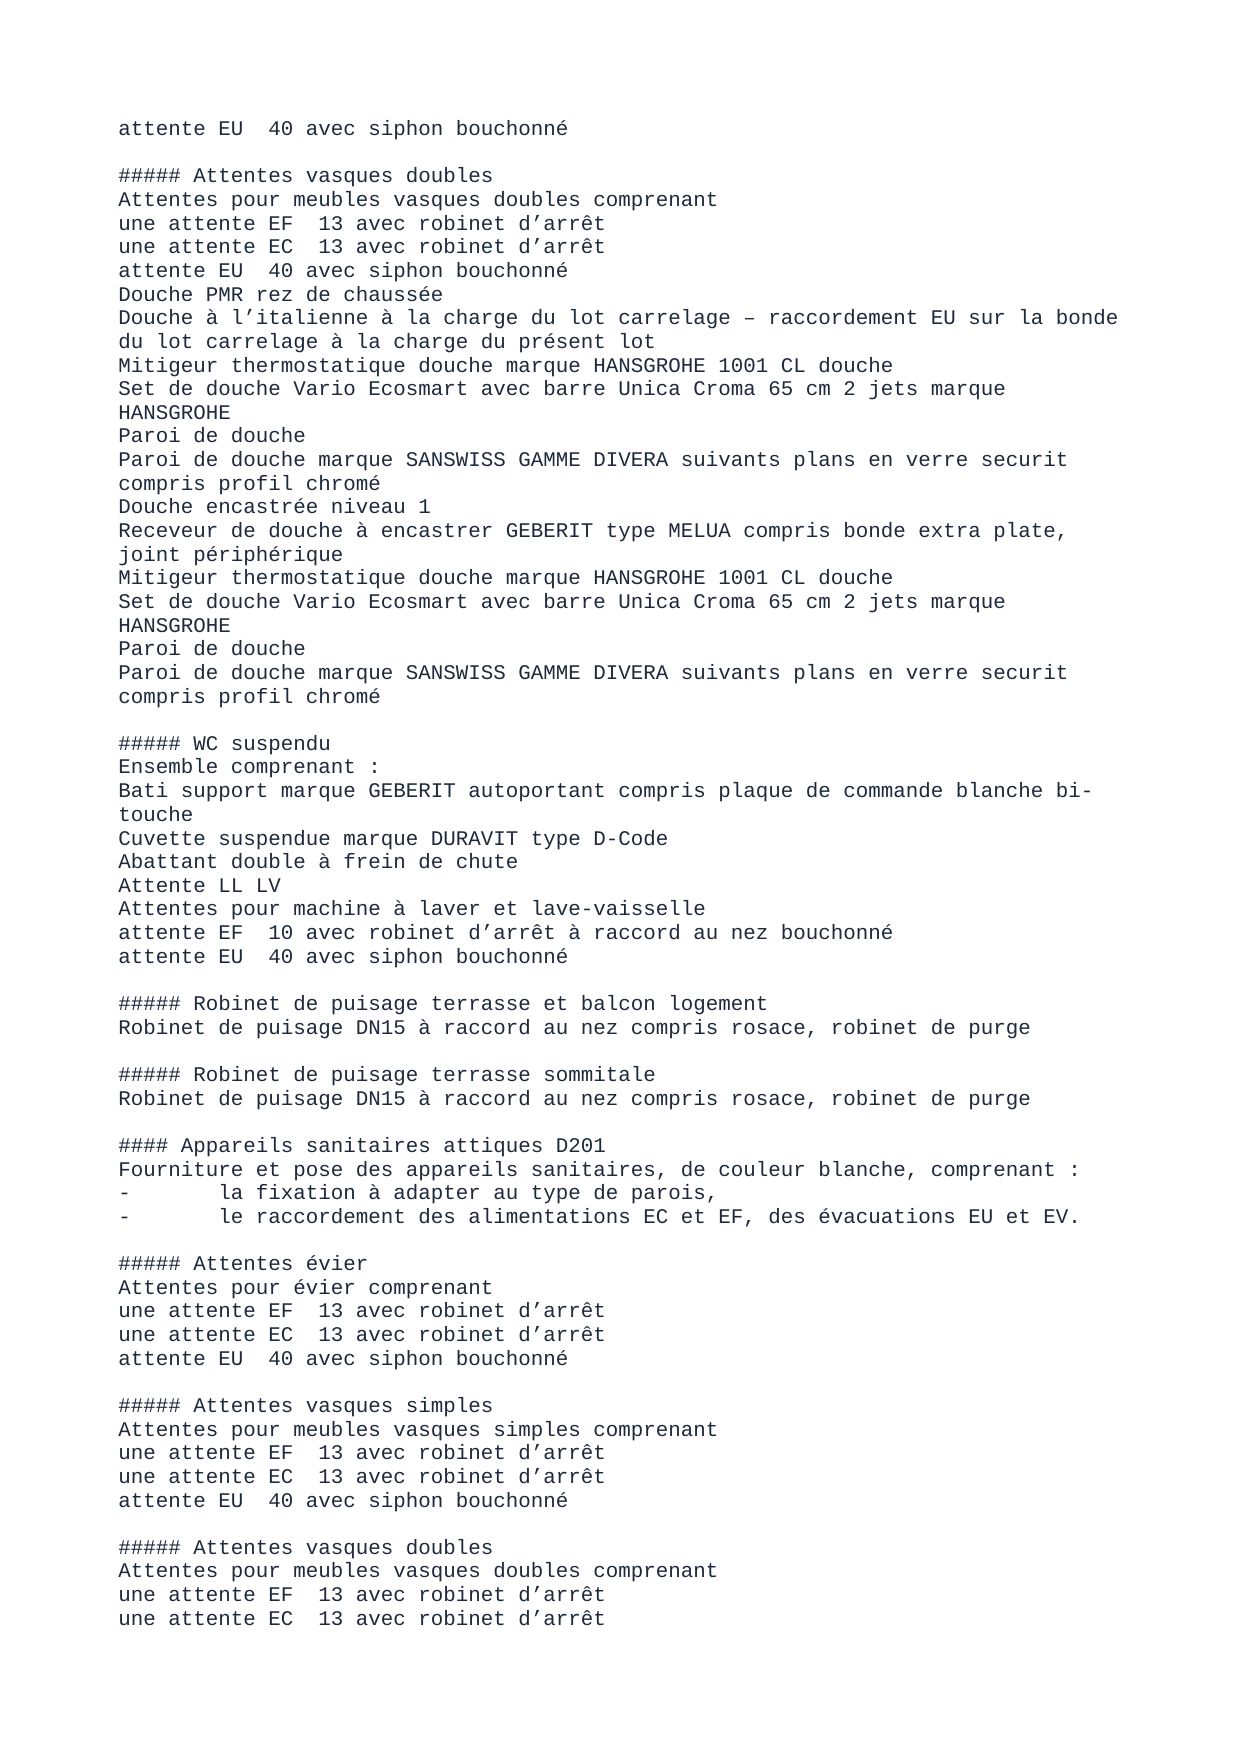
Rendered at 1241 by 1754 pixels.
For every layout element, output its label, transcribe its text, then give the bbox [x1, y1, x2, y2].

text Set de douche Vario Ecosmart avec barre Unica Croma 65 cm 2 jets marque HANSGROHE [118, 378, 1122, 426]
text une attente EF 13 avec robinet d’arrêt [118, 213, 1122, 236]
text Bati support marque GEBERIT autoportant compris plaque de commande blanche bi-touche [118, 780, 1122, 827]
text Douche à l’italienne à la charge du lot carrelage – raccordement EU sur la bonde du lot carrelage à la charge du présent lot [118, 307, 1122, 354]
text - la fixation à adapter au type de parois, [118, 1182, 1122, 1206]
text attente EU 40 avec siphon bouchonné [118, 1489, 1122, 1513]
text Attente LL LV [118, 875, 1122, 898]
text Ensemble comprenant : [118, 757, 1122, 780]
text ##### WC suspendu [118, 733, 1122, 757]
text ##### Attentes vasques doubles [118, 165, 1122, 189]
text Cuvette suspendue marque DURAVIT type D-Code [118, 827, 1122, 851]
text Paroi de douche [118, 638, 1122, 662]
text attente EU 40 avec siphon bouchonné [118, 1348, 1122, 1371]
text Receveur de douche à encastrer GEBERIT type MELUA compris bonde extra plate, joint périphérique [118, 520, 1122, 567]
text Mitigeur thermostatique douche marque HANSGROHE 1001 CL douche [118, 567, 1122, 591]
text Set de douche Vario Ecosmart avec barre Unica Croma 65 cm 2 jets marque HANSGROHE [118, 591, 1122, 638]
text Attentes pour meubles vasques doubles comprenant [118, 1561, 1122, 1584]
text Attentes pour évier comprenant [118, 1277, 1122, 1300]
text Paroi de douche marque SANSWISS GAMME DIVERA suivants plans en verre securit compris profil chromé [118, 662, 1122, 709]
text ##### Robinet de puisage terrasse sommitale [118, 1064, 1122, 1088]
text une attente EC 13 avec robinet d’arrêt [118, 1466, 1122, 1489]
text Douche encastrée niveau 1 [118, 496, 1122, 520]
text Paroi de douche [118, 426, 1122, 449]
text Robinet de puisage DN15 à raccord au nez compris rosace, robinet de purge [118, 1088, 1122, 1111]
text Abattant double à frein de chute [118, 851, 1122, 875]
text Attentes pour machine à laver et lave-vaisselle [118, 898, 1122, 922]
text ##### Attentes vasques doubles [118, 1537, 1122, 1561]
text ##### Attentes vasques simples [118, 1395, 1122, 1419]
text attente EU 40 avec siphon bouchonné [118, 946, 1122, 969]
text une attente EC 13 avec robinet d’arrêt [118, 1324, 1122, 1348]
text - le raccordement des alimentations EC et EF, des évacuations EU et EV. [118, 1206, 1122, 1229]
text attente EF 10 avec robinet d’arrêt à raccord au nez bouchonné [118, 922, 1122, 946]
text Fourniture et pose des appareils sanitaires, de couleur blanche, comprenant : [118, 1158, 1122, 1182]
text Mitigeur thermostatique douche marque HANSGROHE 1001 CL douche [118, 354, 1122, 378]
text Paroi de douche marque SANSWISS GAMME DIVERA suivants plans en verre securit compris profil chromé [118, 449, 1122, 496]
text Attentes pour meubles vasques simples comprenant [118, 1419, 1122, 1442]
text une attente EF 13 avec robinet d’arrêt [118, 1300, 1122, 1324]
text une attente EF 13 avec robinet d’arrêt [118, 1584, 1122, 1608]
text attente EU 40 avec siphon bouchonné [118, 118, 1122, 142]
text ##### Robinet de puisage terrasse et balcon logement [118, 993, 1122, 1017]
text ##### Attentes évier [118, 1253, 1122, 1277]
text une attente EC 13 avec robinet d’arrêt [118, 1608, 1122, 1631]
text Robinet de puisage DN15 à raccord au nez compris rosace, robinet de purge [118, 1017, 1122, 1040]
text attente EU 40 avec siphon bouchonné [118, 260, 1122, 284]
text #### Appareils sanitaires attiques D201 [118, 1135, 1122, 1158]
text une attente EF 13 avec robinet d’arrêt [118, 1442, 1122, 1466]
text Attentes pour meubles vasques doubles comprenant [118, 189, 1122, 213]
text Douche PMR rez de chaussée [118, 284, 1122, 307]
text une attente EC 13 avec robinet d’arrêt [118, 236, 1122, 260]
